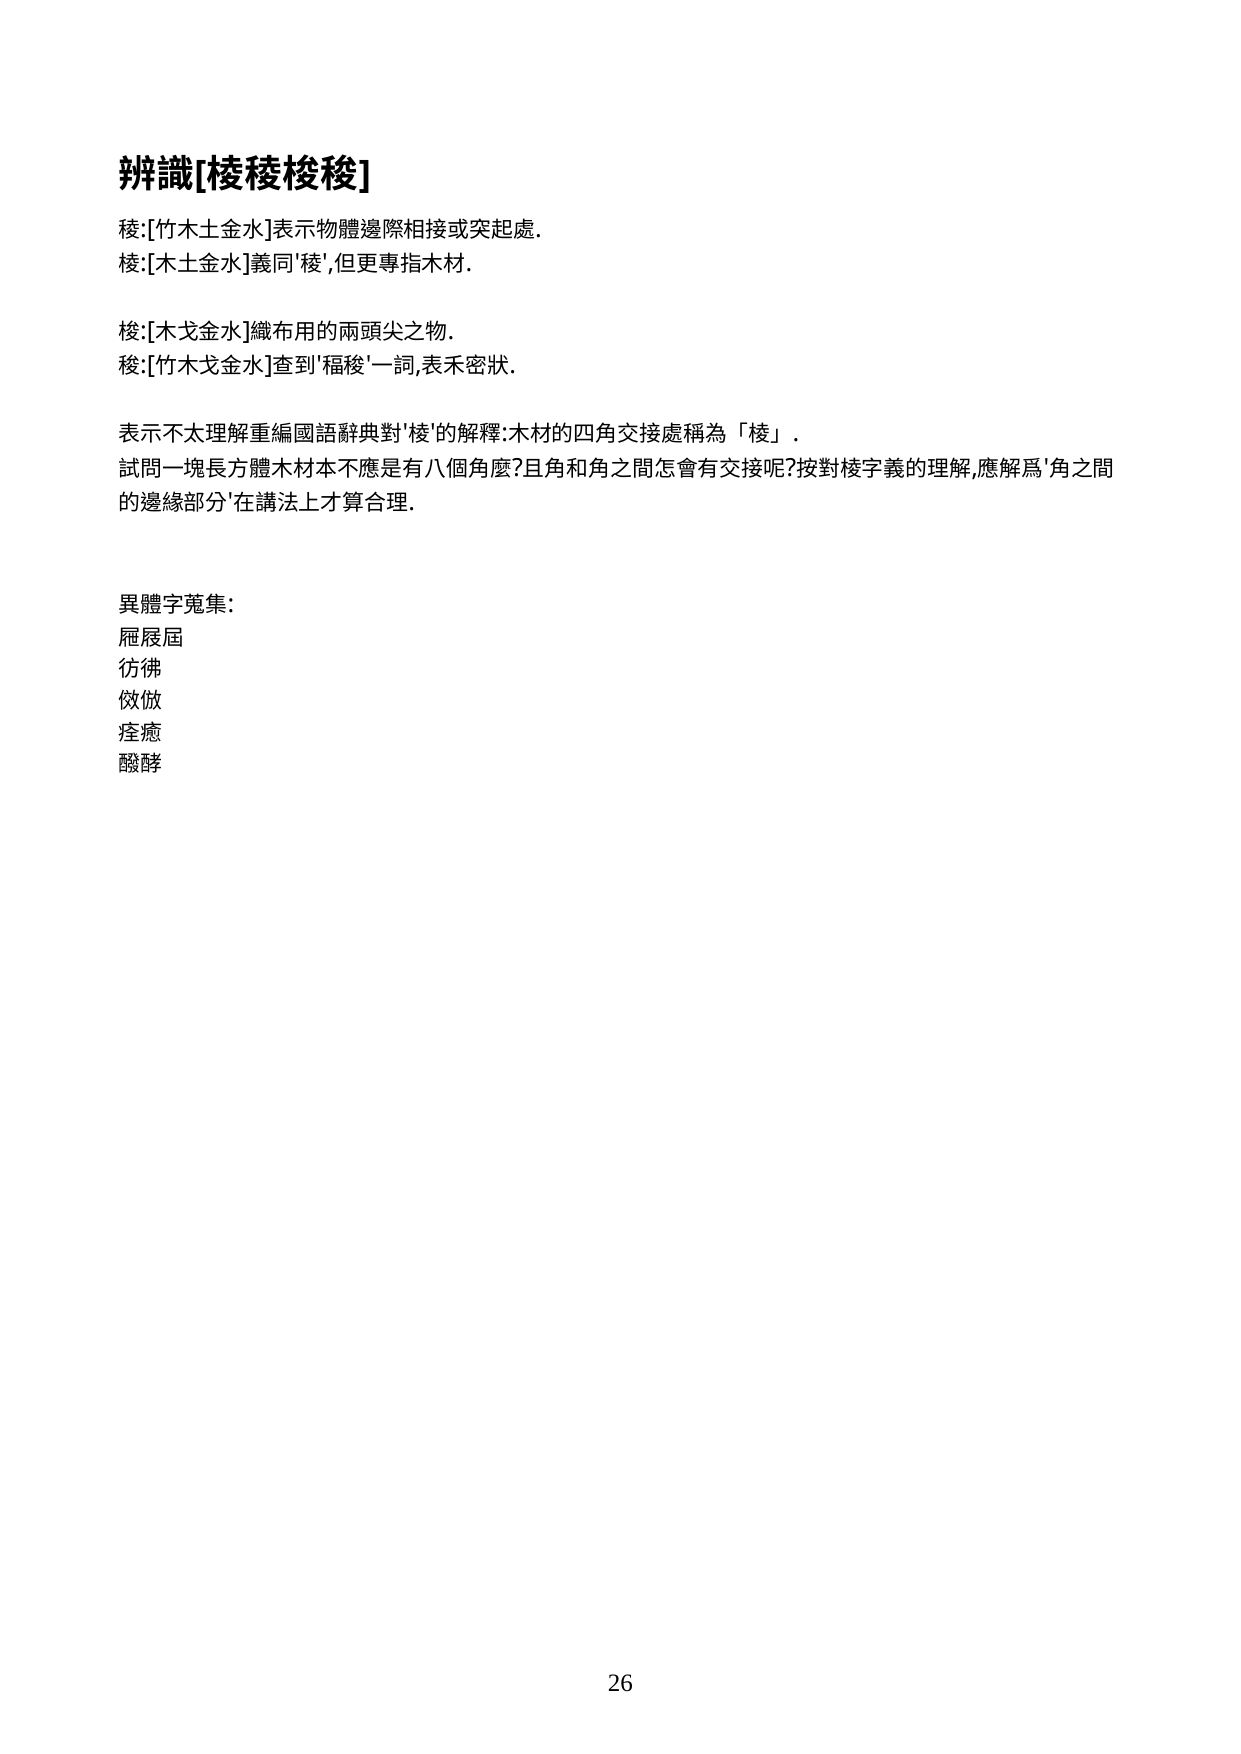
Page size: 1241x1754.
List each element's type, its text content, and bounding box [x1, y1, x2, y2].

text 棱:[木土金水]義同'稜',但更專指木材. [118, 245, 1122, 279]
text 稜:[竹木土金水]表示物體邊際相接或突起處. [118, 211, 1122, 245]
text 痊癒 [118, 714, 1122, 746]
text 試問一塊長方體木材本不應是有八個角麼?且角和角之間怎會有交接呢?按對棱字義的理解,應解爲'角之間的邊緣部分'在講法上才算合理. [118, 449, 1122, 517]
subtitle 辨識[棱稜梭稄] [118, 143, 1122, 198]
text 梭:[木戈金水]織布用的兩頭尖之物. [118, 313, 1122, 347]
text 稄:[竹木戈金水]查到'稫稄'一詞,表禾密狀. [118, 347, 1122, 381]
text 表示不太理解重編國語辭典對'棱'的解釋:木材的四角交接處稱為「棱」. [118, 415, 1122, 449]
text 傚倣 [118, 683, 1122, 714]
text 醱酵 [118, 746, 1122, 778]
text 異體字蒐集: [118, 585, 1122, 619]
text 彷彿 [118, 651, 1122, 683]
text 屜屐屆 [118, 619, 1122, 651]
